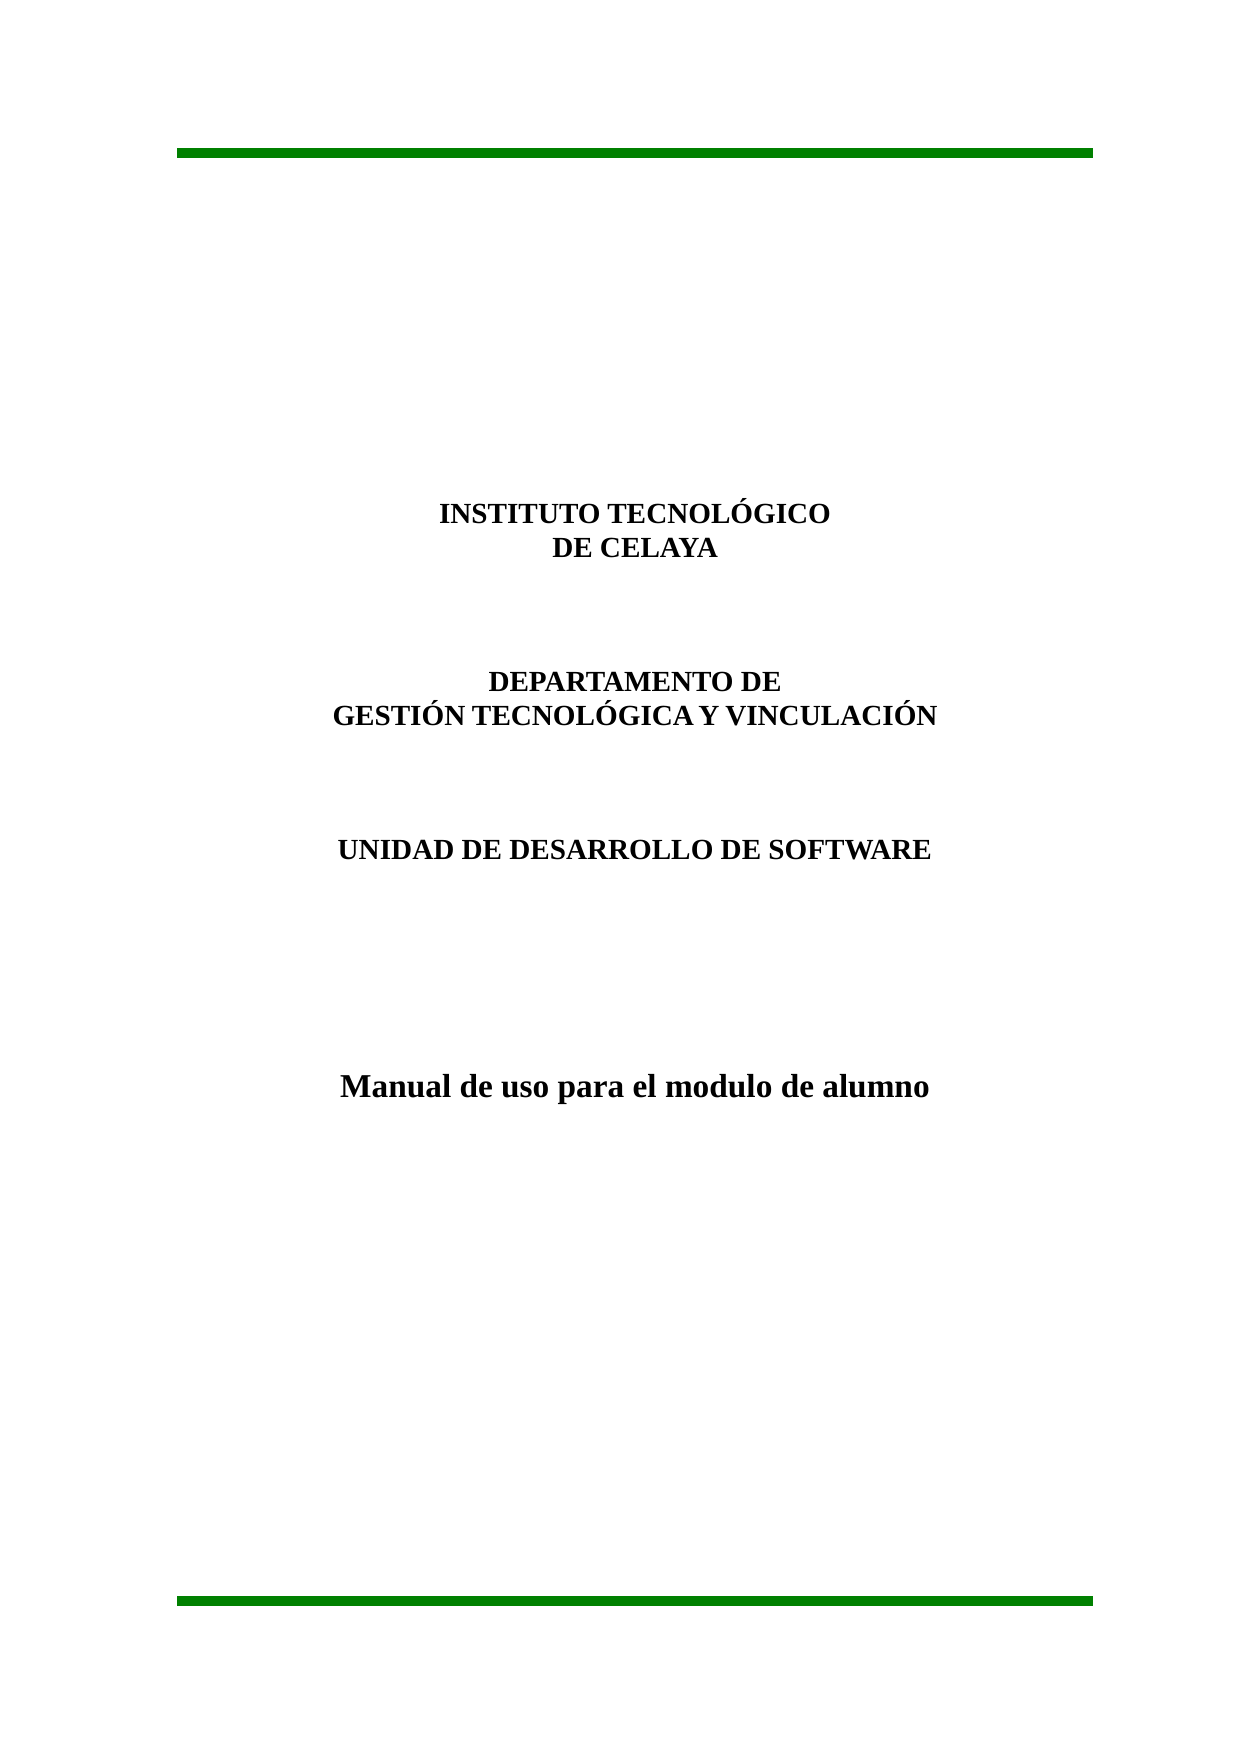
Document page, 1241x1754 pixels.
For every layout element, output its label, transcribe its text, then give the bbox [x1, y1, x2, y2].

text INSTITUTO TECNOLÓGICO DE CELAYA [180, 496, 1090, 563]
text UNIDAD DE DESARROLLO DE SOFTWARE [180, 832, 1090, 865]
text DEPARTAMENTO DE GESTIÓN TECNOLÓGICA Y VINCULACIÓN [180, 664, 1090, 731]
text Manual de uso para el modulo de alumno [180, 1067, 1090, 1105]
